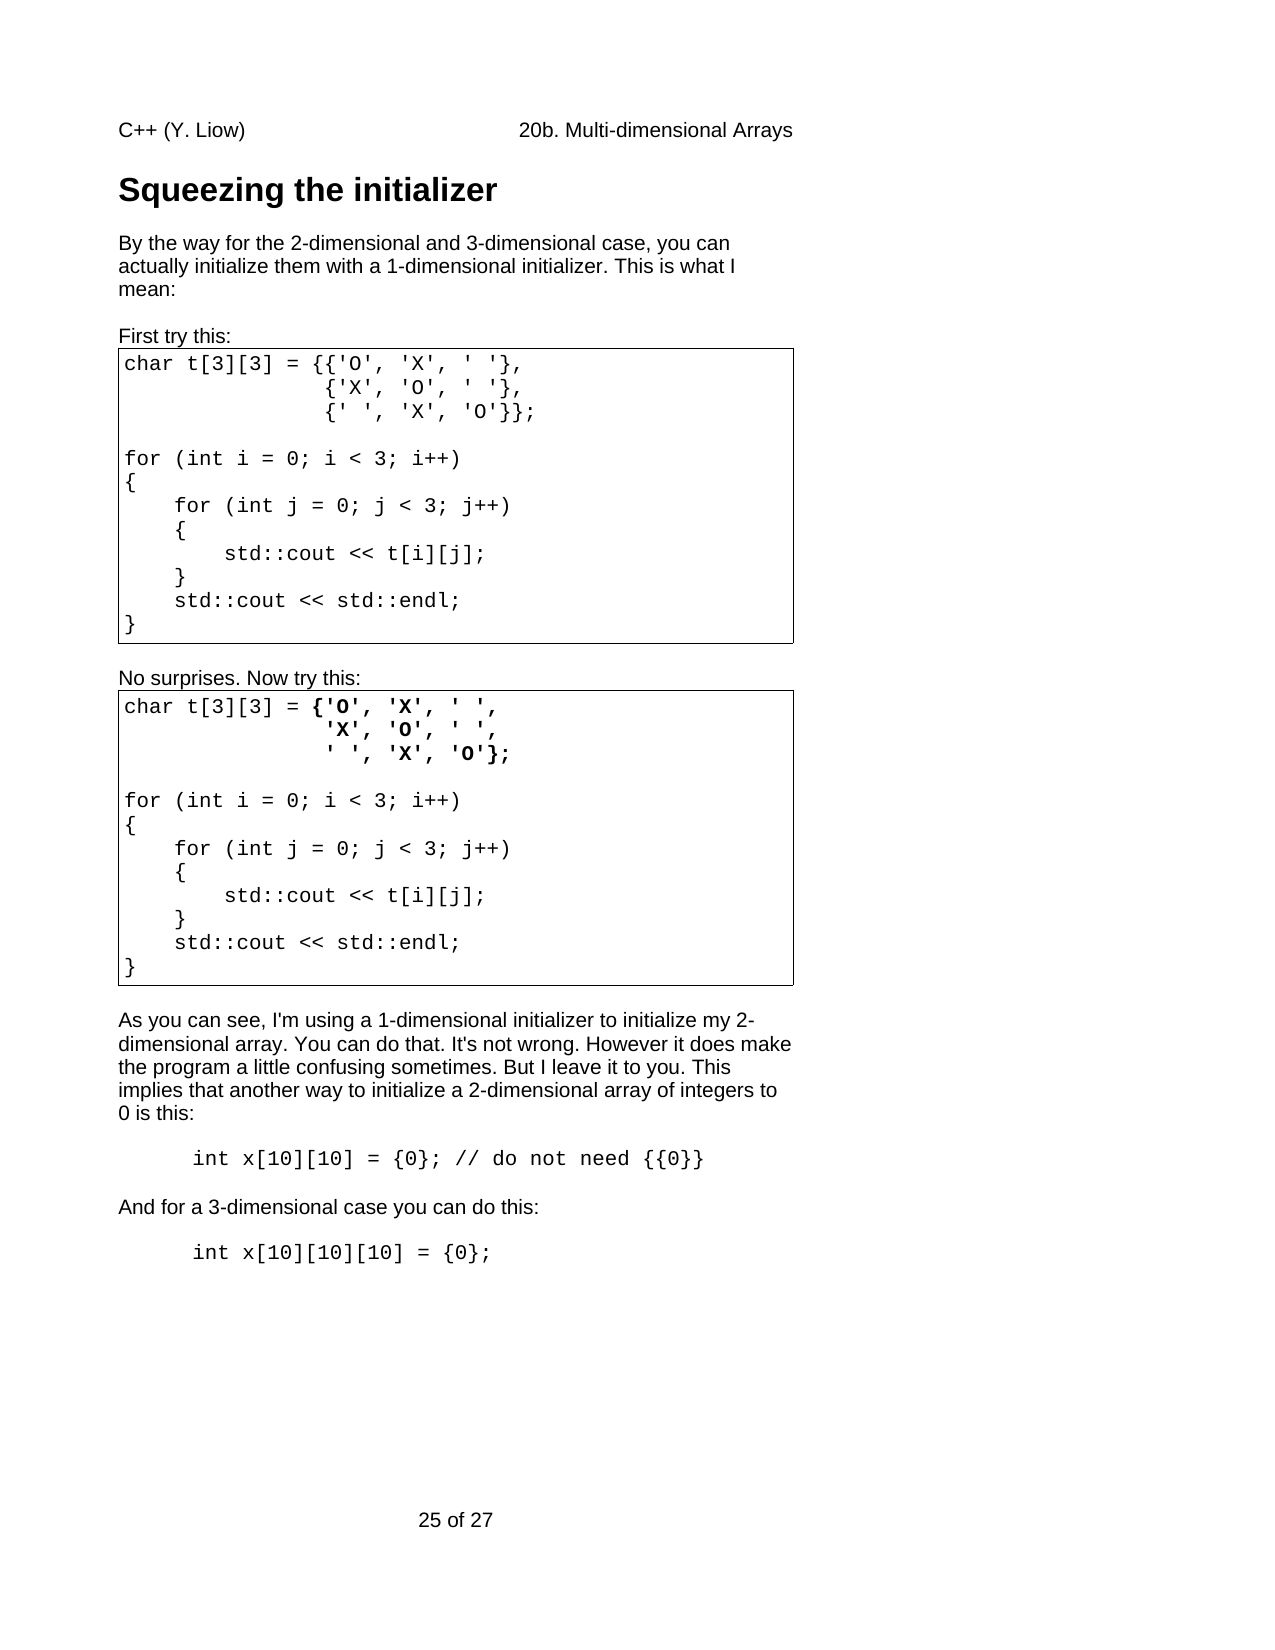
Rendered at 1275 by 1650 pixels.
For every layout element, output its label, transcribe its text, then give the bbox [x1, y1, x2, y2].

text Squeezing the initializer [118, 171, 793, 208]
text No surprises. Now try this: [118, 667, 793, 690]
text And for a 3-dimensional case you can do this: [118, 1196, 793, 1219]
text int x[10][10][10] = {0}; [118, 1242, 793, 1266]
text int x[10][10] = {0}; // do not need {{0}} [118, 1148, 793, 1196]
text First try this: [118, 324, 793, 347]
table_header char t[3][3] = {{'O', 'X', ' '}, {'X', 'O', ' '}, {' ', 'X', 'O'}}; for (int i = 0; i < 3; i++) { for (int j = 0; j < 3; j++) { std::cout << t[i][j]; } std::cout << std::endl; } [119, 349, 793, 643]
text As you can see, I'm using a 1-dimensional initializer to initialize my 2-dimensional array. You can do that. It's not wrong. However it does make the program a little confusing sometimes. But I leave it to you. This implies that another way to initialize a 2-dimensional array of integers to 0 is this: [118, 1009, 793, 1125]
table_header char t[3][3] = {'O', 'X', ' ', 'X', 'O', ' ', ' ', 'X', 'O'}; for (int i = 0; i < 3; i++) { for (int j = 0; j < 3; j++) { std::cout << t[i][j]; } std::cout << std::endl; } [119, 691, 793, 985]
text By the way for the 2-dimensional and 3-dimensional case, you can actually initialize them with a 1-dimensional initializer. This is what I mean: [118, 231, 793, 301]
